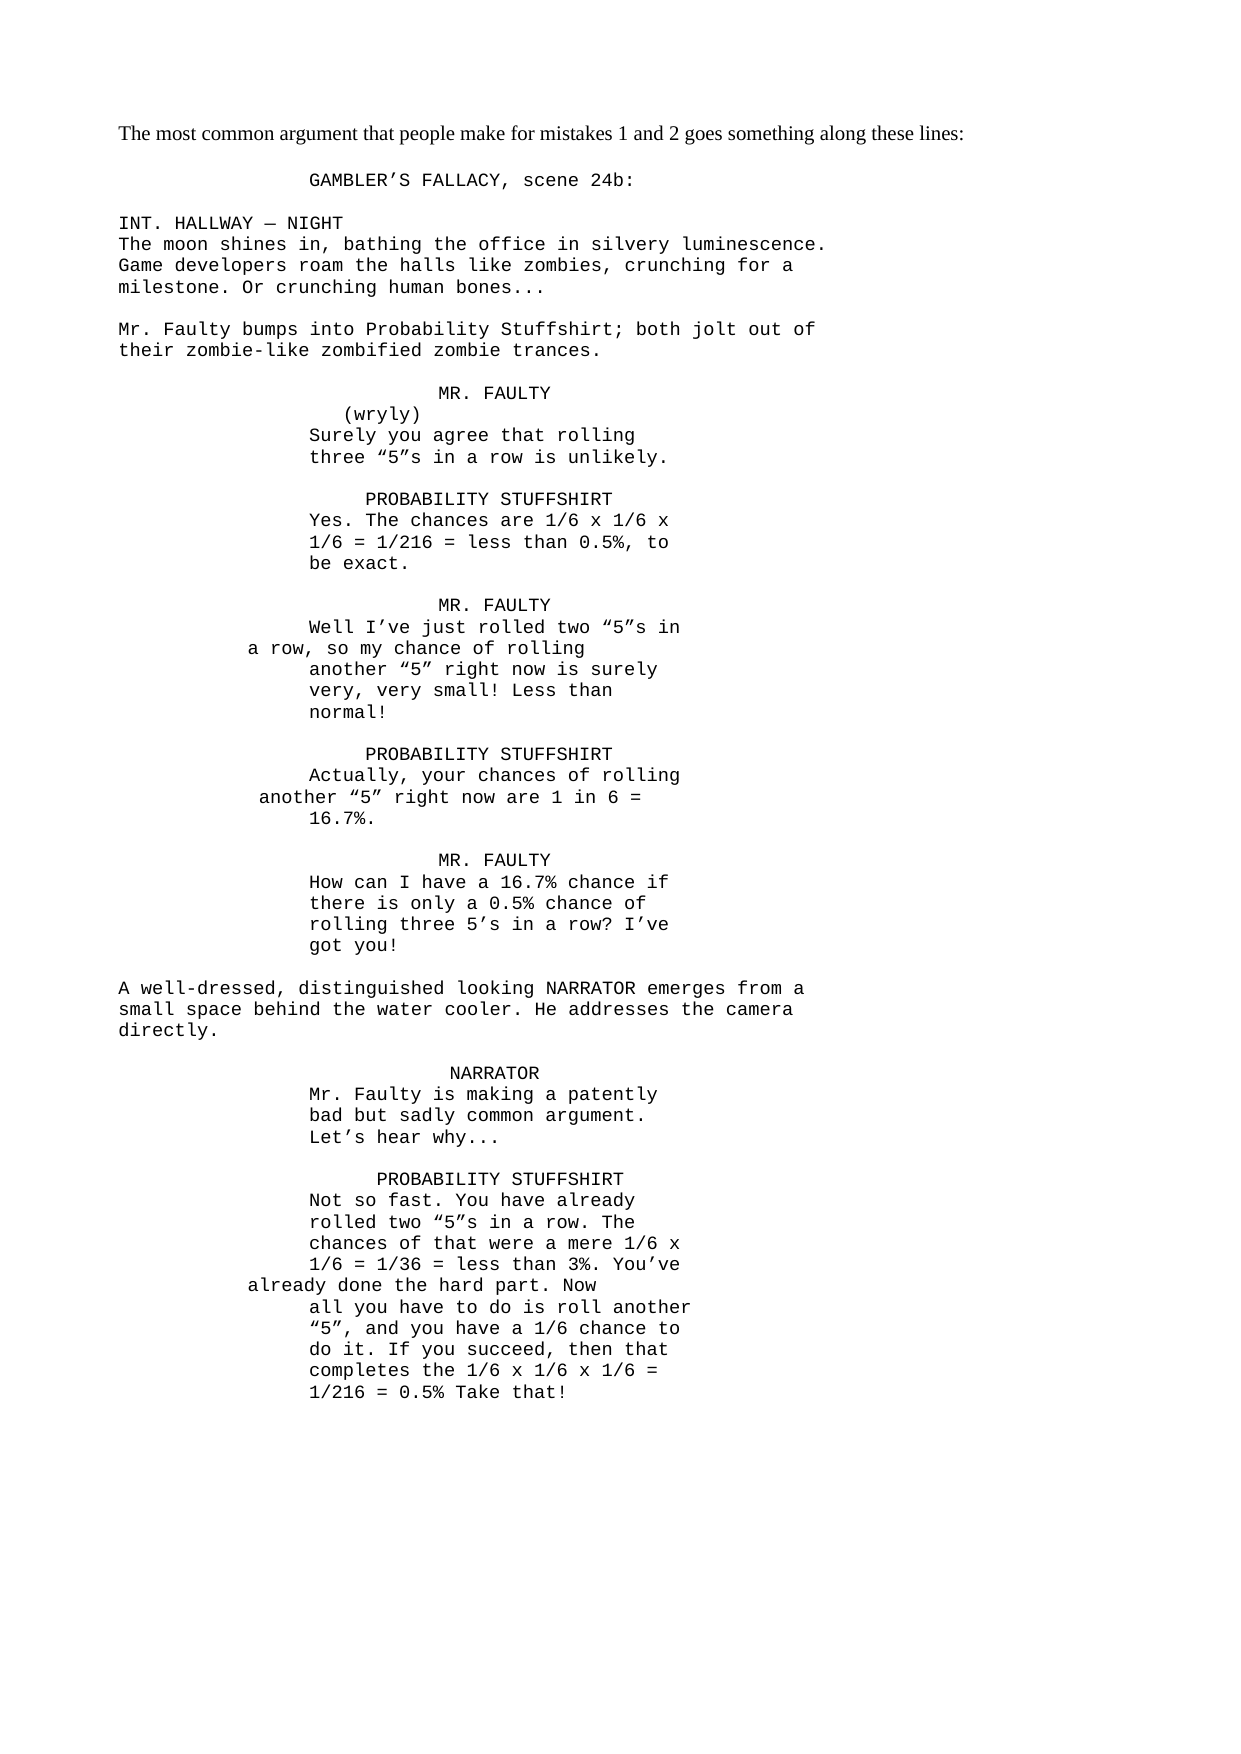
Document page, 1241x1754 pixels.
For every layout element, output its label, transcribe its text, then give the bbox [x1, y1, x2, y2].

text already done the hard part. Now [118, 1276, 1122, 1297]
text small space behind the water cooler. He addresses the camera [118, 1000, 1122, 1021]
text 1/216 = 0.5% Take that! [118, 1382, 1122, 1404]
text PROBABILITY STUFFSHIRT [118, 745, 1122, 766]
text NARRATOR [118, 1064, 1122, 1085]
text normal! [118, 702, 1122, 724]
text Surely you agree that rolling [118, 426, 1122, 447]
text How can I have a 16.7% chance if [118, 872, 1122, 894]
text another “5” right now is surely [118, 660, 1122, 681]
text rolled two “5”s in a row. The [118, 1212, 1122, 1234]
text PROBABILITY STUFFSHIRT [118, 1170, 1122, 1191]
text a row, so my chance of rolling [118, 639, 1122, 660]
text MR. FAULTY [118, 384, 1122, 405]
text 16.7%. [118, 809, 1122, 830]
text milestone. Or crunching human bones... [118, 277, 1122, 299]
text Well I’ve just rolled two “5”s in [118, 617, 1122, 639]
text MR. FAULTY [118, 596, 1122, 617]
text 1/6 = 1/216 = less than 0.5%, to [118, 532, 1122, 554]
text Not so fast. You have already [118, 1191, 1122, 1212]
text “5”, and you have a 1/6 chance to [118, 1319, 1122, 1340]
text INT. HALLWAY — NIGHT [118, 214, 1122, 235]
text chances of that were a mere 1/6 x [118, 1234, 1122, 1255]
text (wryly) [118, 405, 1122, 426]
text their zombie-like zombified zombie trances. [118, 341, 1122, 362]
text The moon shines in, bathing the office in silvery luminescence. [118, 235, 1122, 256]
text three “5”s in a row is unlikely. [118, 447, 1122, 469]
text MR. FAULTY [118, 851, 1122, 872]
text there is only a 0.5% chance of [118, 894, 1122, 915]
text Let’s hear why... [118, 1127, 1122, 1149]
text completes the 1/6 x 1/6 x 1/6 = [118, 1361, 1122, 1382]
text bad but sadly common argument. [118, 1106, 1122, 1127]
text Actually, your chances of rolling [118, 766, 1122, 787]
text Game developers roam the halls like zombies, crunching for a [118, 256, 1122, 277]
text directly. [118, 1021, 1122, 1042]
text be exact. [118, 554, 1122, 575]
text do it. If you succeed, then that [118, 1340, 1122, 1361]
text Mr. Faulty is making a patently [118, 1085, 1122, 1106]
text A well-dressed, distinguished looking NARRATOR emerges from a [118, 979, 1122, 1000]
text PROBABILITY STUFFSHIRT [118, 490, 1122, 511]
text another “5” right now are 1 in 6 = [118, 787, 1122, 809]
text Mr. Faulty bumps into Probability Stuffshirt; both jolt out of [118, 320, 1122, 341]
text rolling three 5’s in a row? I’ve [118, 915, 1122, 936]
text The most common argument that people make for mistakes 1 and 2 goes something along these lines: [118, 121, 1122, 145]
text Yes. The chances are 1/6 x 1/6 x [118, 511, 1122, 532]
text all you have to do is roll another [118, 1297, 1122, 1319]
text 1/6 = 1/36 = less than 3%. You’ve [118, 1255, 1122, 1276]
text very, very small! Less than [118, 681, 1122, 702]
text got you! [118, 936, 1122, 957]
text GAMBLER’S FALLACY, scene 24b: [118, 169, 1122, 192]
